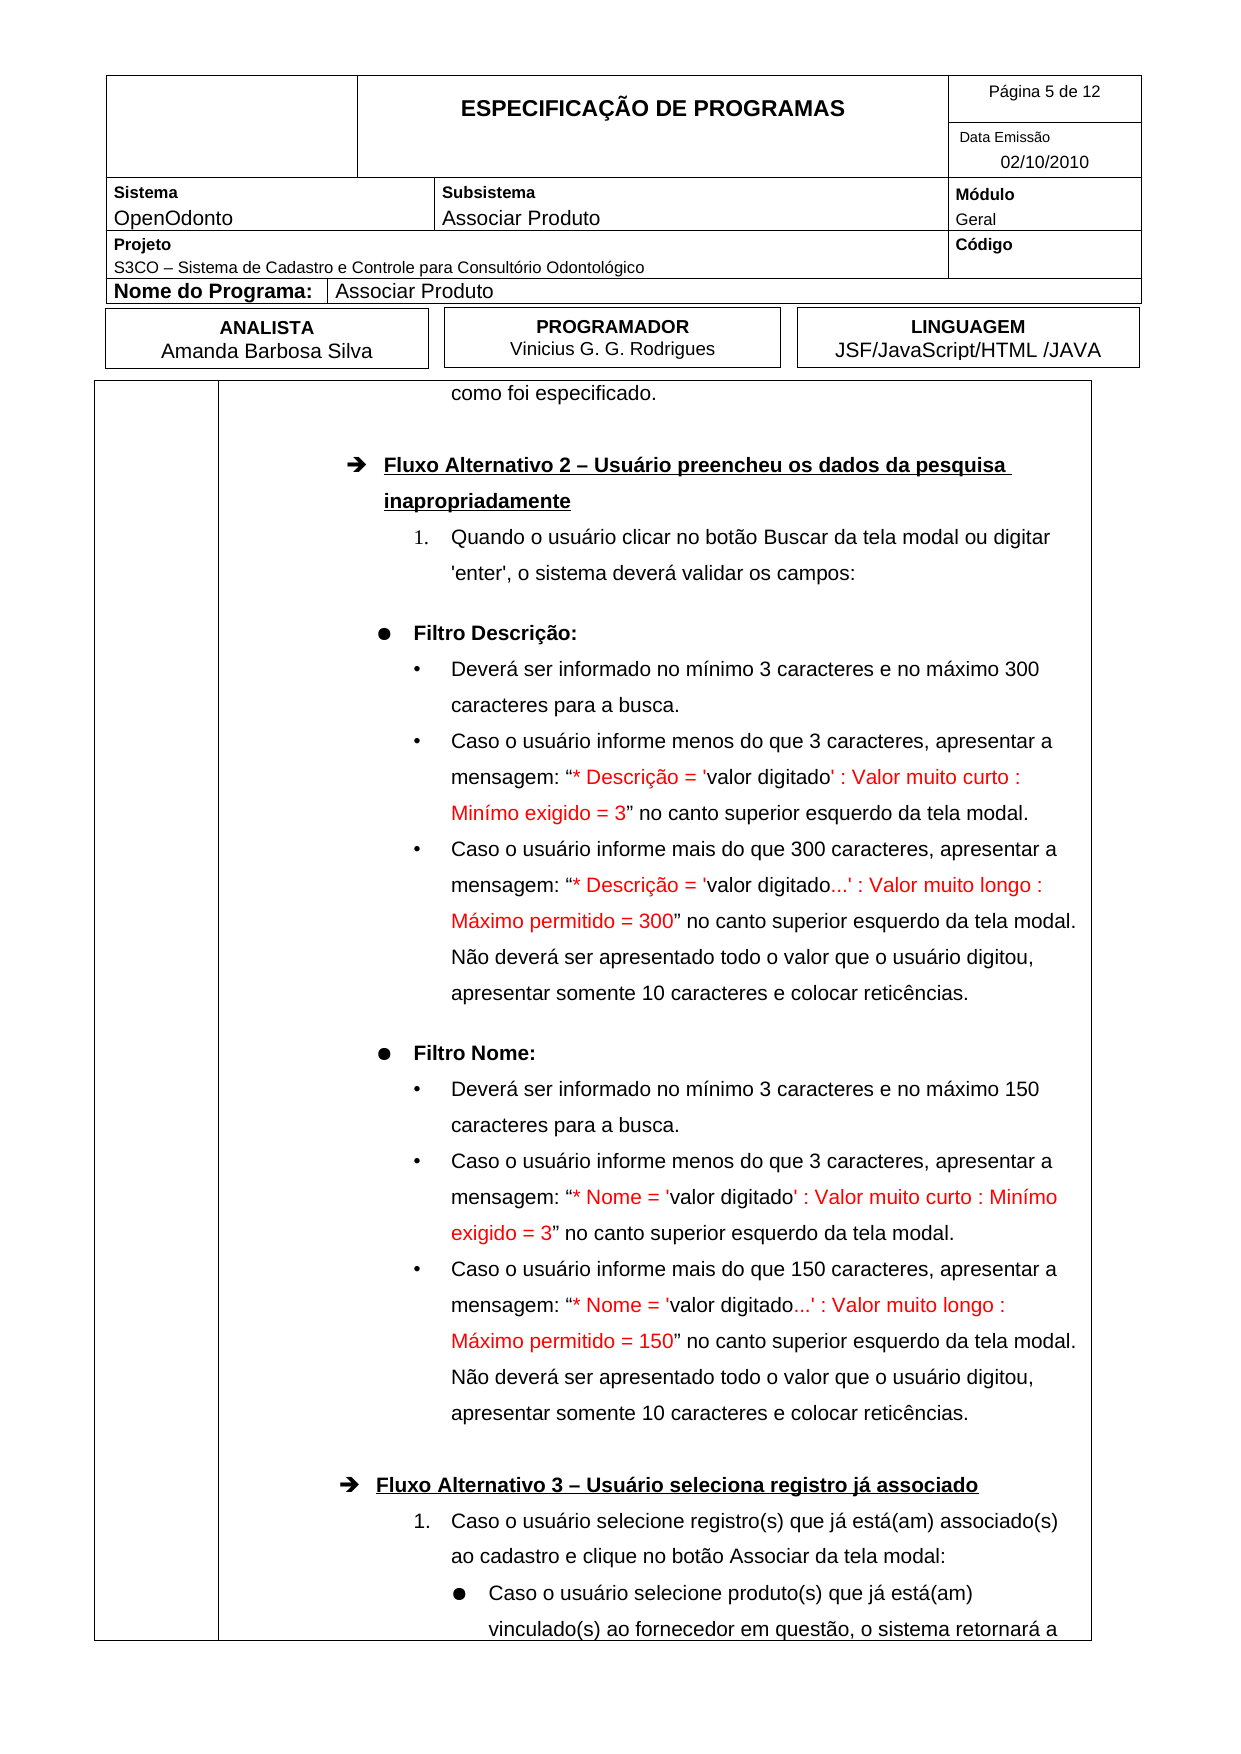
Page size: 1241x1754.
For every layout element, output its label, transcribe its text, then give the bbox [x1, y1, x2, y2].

table_header [95, 381, 218, 1640]
table_header como foi especificado. Fluxo Alternativo 2 – Usuário preencheu os dados da pesquisa inapropriadamente Quando o usuário clicar no botão Buscar da tela modal ou digitar 'enter', o sistema deverá validar os campos: Filtro Descrição: Deverá ser informado no mínimo 3 caracteres e no máximo 300 caracteres para a busca. Caso o usuário informe menos do que 3 caracteres, apresentar a mensagem: “* Descrição = 'valor digitado' : Valor muito curto : Minímo exigido = 3” no canto superior esquerdo da tela modal. Caso o usuário informe mais do que 300 caracteres, apresentar a mensagem: “* Descrição = 'valor digitado...' : Valor muito longo : Máximo permitido = 300” no canto superior esquerdo da tela modal. Não deverá ser apresentado todo o valor que o usuário digitou, apresentar somente 10 caracteres e colocar reticências. Filtro Nome: Deverá ser informado no mínimo 3 caracteres e no máximo 150 caracteres para a busca. Caso o usuário informe menos do que 3 caracteres, apresentar a mensagem: “* Nome = 'valor digitado' : Valor muito curto : Minímo exigido = 3” no canto superior esquerdo da tela modal. Caso o usuário informe mais do que 150 caracteres, apresentar a mensagem: “* Nome = 'valor digitado...' : Valor muito longo : Máximo permitido = 150” no canto superior esquerdo da tela modal. Não deverá ser apresentado todo o valor que o usuário digitou, apresentar somente 10 caracteres e colocar reticências. Fluxo Alternativo 3 – Usuário seleciona registro já associado Caso o usuário selecione registro(s) que já está(am) associado(s) ao cadastro e clique no botão Associar da tela modal: Caso o usuário selecione produto(s) que já está(am) vinculado(s) ao fornecedor em questão, o sistema retornará a [219, 381, 1091, 1640]
